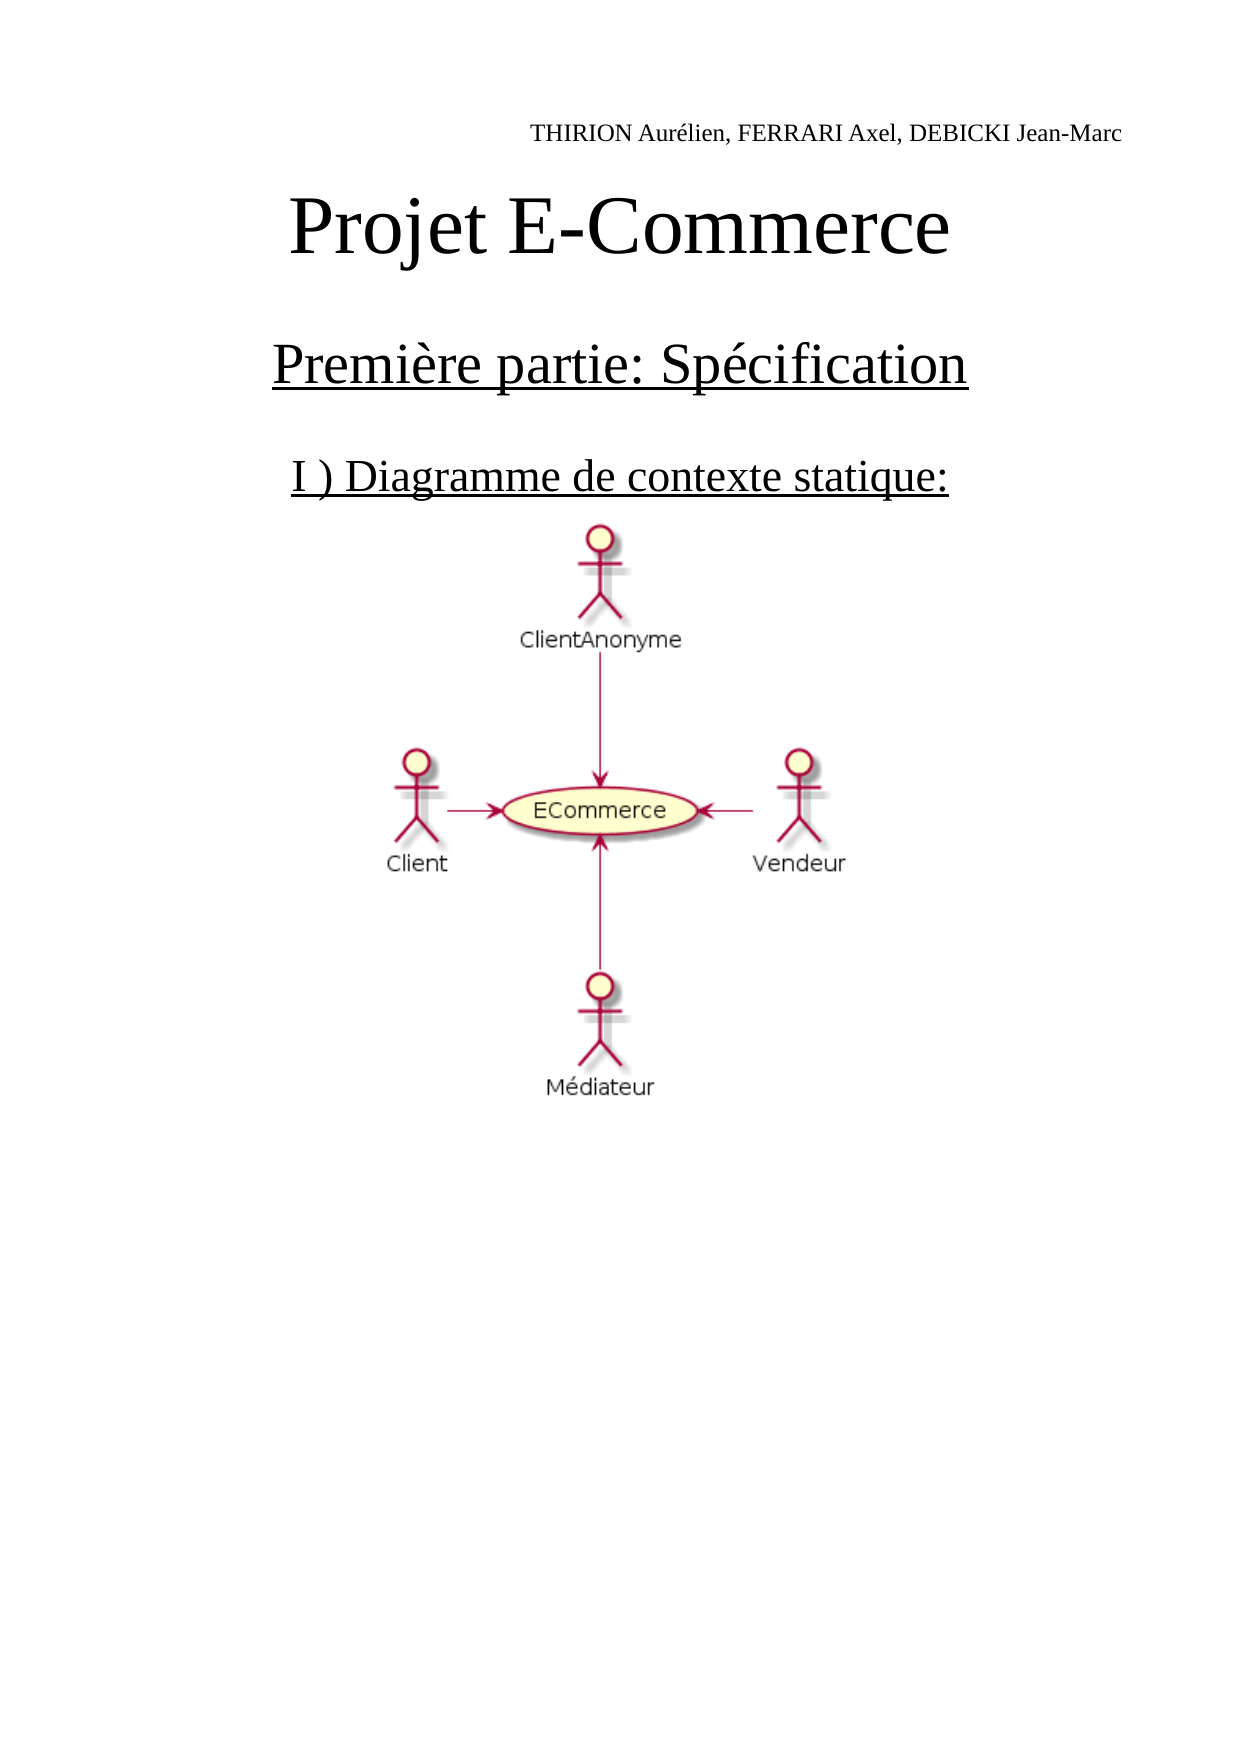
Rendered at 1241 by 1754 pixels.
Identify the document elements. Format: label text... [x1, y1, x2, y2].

text Projet E-Commerce [118, 176, 1122, 271]
text Première partie: Spécification [118, 329, 1122, 396]
picture [377, 510, 863, 1114]
text I ) Diagramme de contexte statique: [118, 449, 1122, 501]
text THIRION Aurélien, FERRARI Axel, DEBICKI Jean-Marc [118, 118, 1122, 147]
